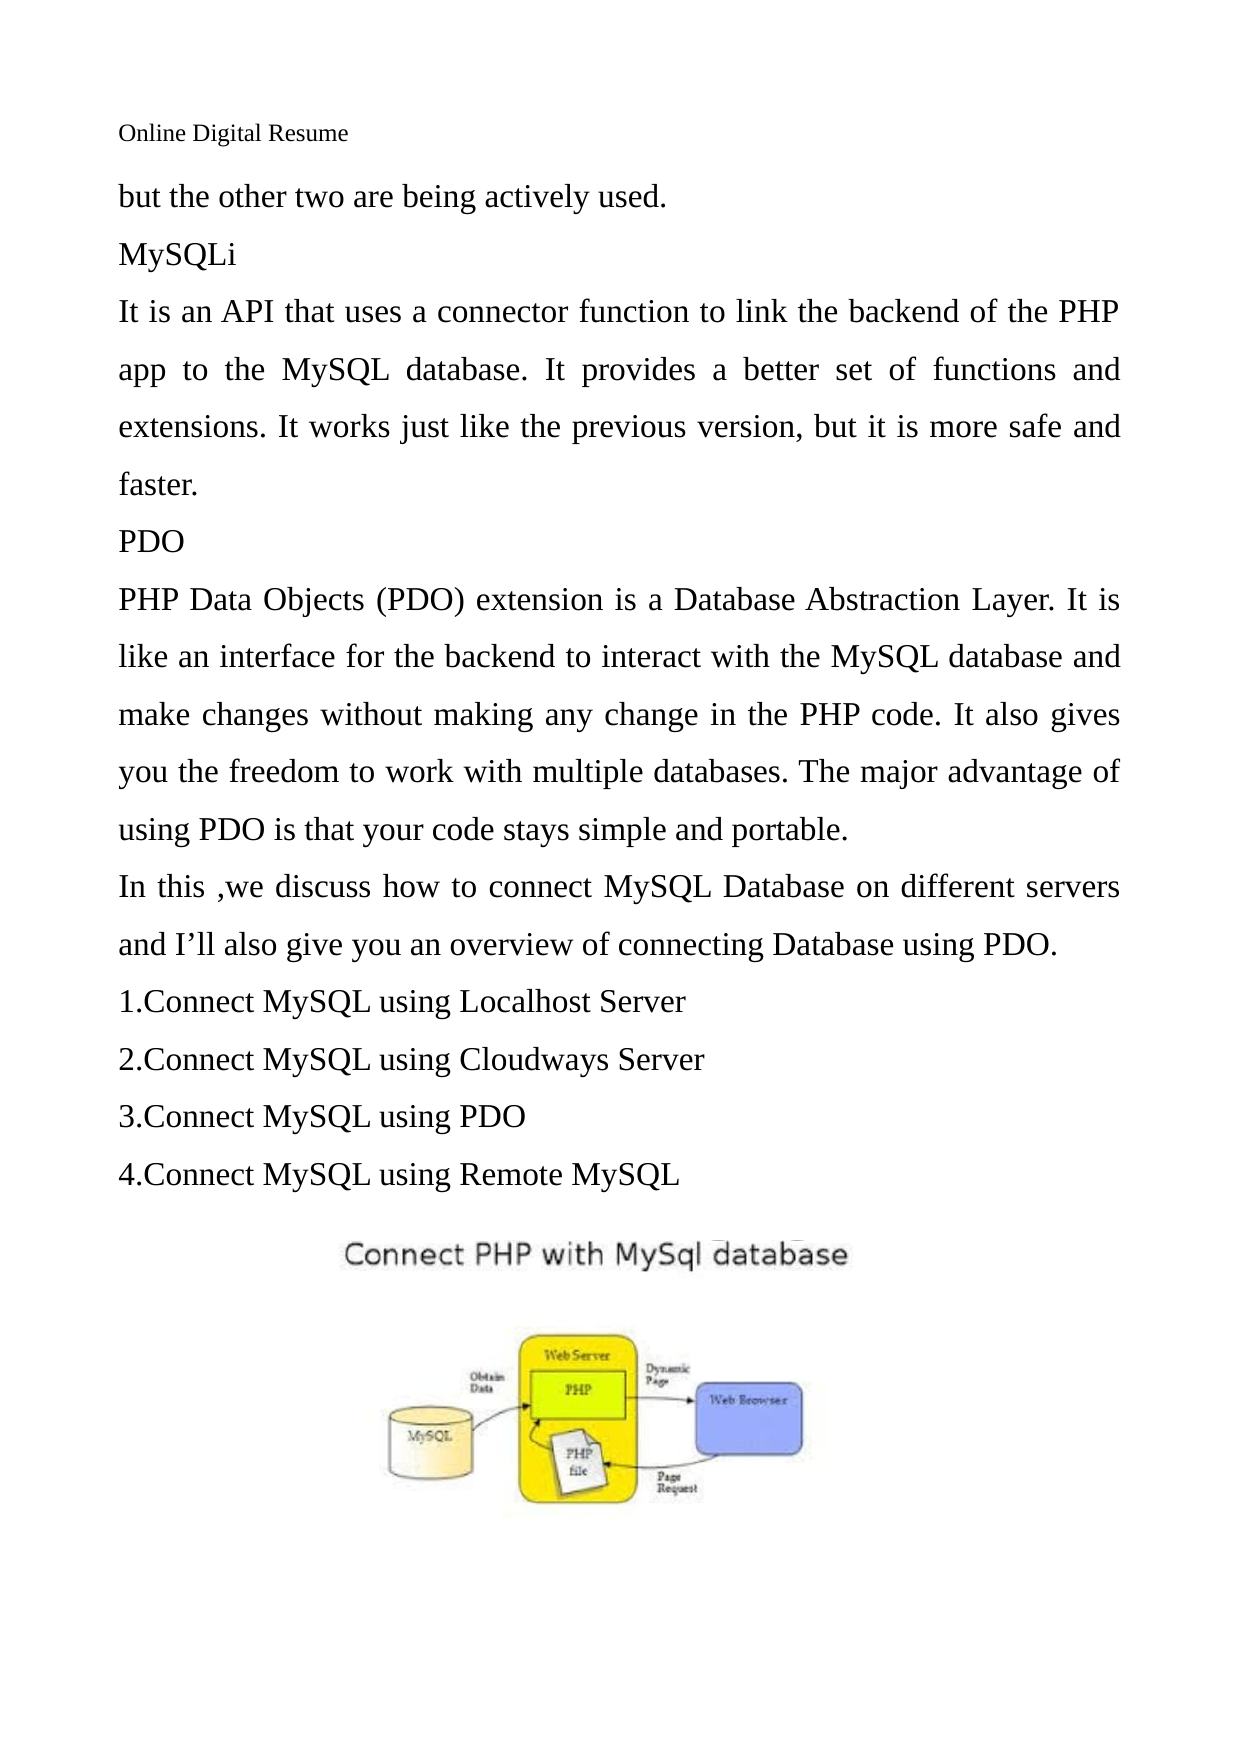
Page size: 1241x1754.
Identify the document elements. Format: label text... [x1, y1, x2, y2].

text 1.Connect MySQL using Localhost Server [118, 981, 1122, 1020]
text It is an API that uses a connector function to link the backend of the PHP app to the MySQL database. It provides a better set of functions and extensions. It works just like the previous version, but it is more safe and faster. [118, 291, 1122, 502]
text 3.Connect MySQL using PDO [118, 1096, 1122, 1135]
text 4.Connect MySQL using Remote MySQL [118, 1154, 1122, 1192]
text 2.Connect MySQL using Cloudways Server [118, 1039, 1122, 1077]
text MySQLi [118, 234, 1122, 272]
text PDO [118, 521, 1122, 560]
text but the other two are being actively used. [118, 176, 1122, 215]
text PHP Data Objects (PDO) extension is a Database Abstraction Layer. It is like an interface for the backend to interact with the MySQL database and make changes without making any change in the PHP code. It also gives you the freedom to work with multiple databases. The major advantage of using PDO is that your code stays simple and portable. [118, 579, 1122, 847]
picture [284, 1240, 859, 1536]
text In this ,we discuss how to connect MySQL Database on different servers and I’ll also give you an overview of connecting Database using PDO. [118, 866, 1122, 962]
